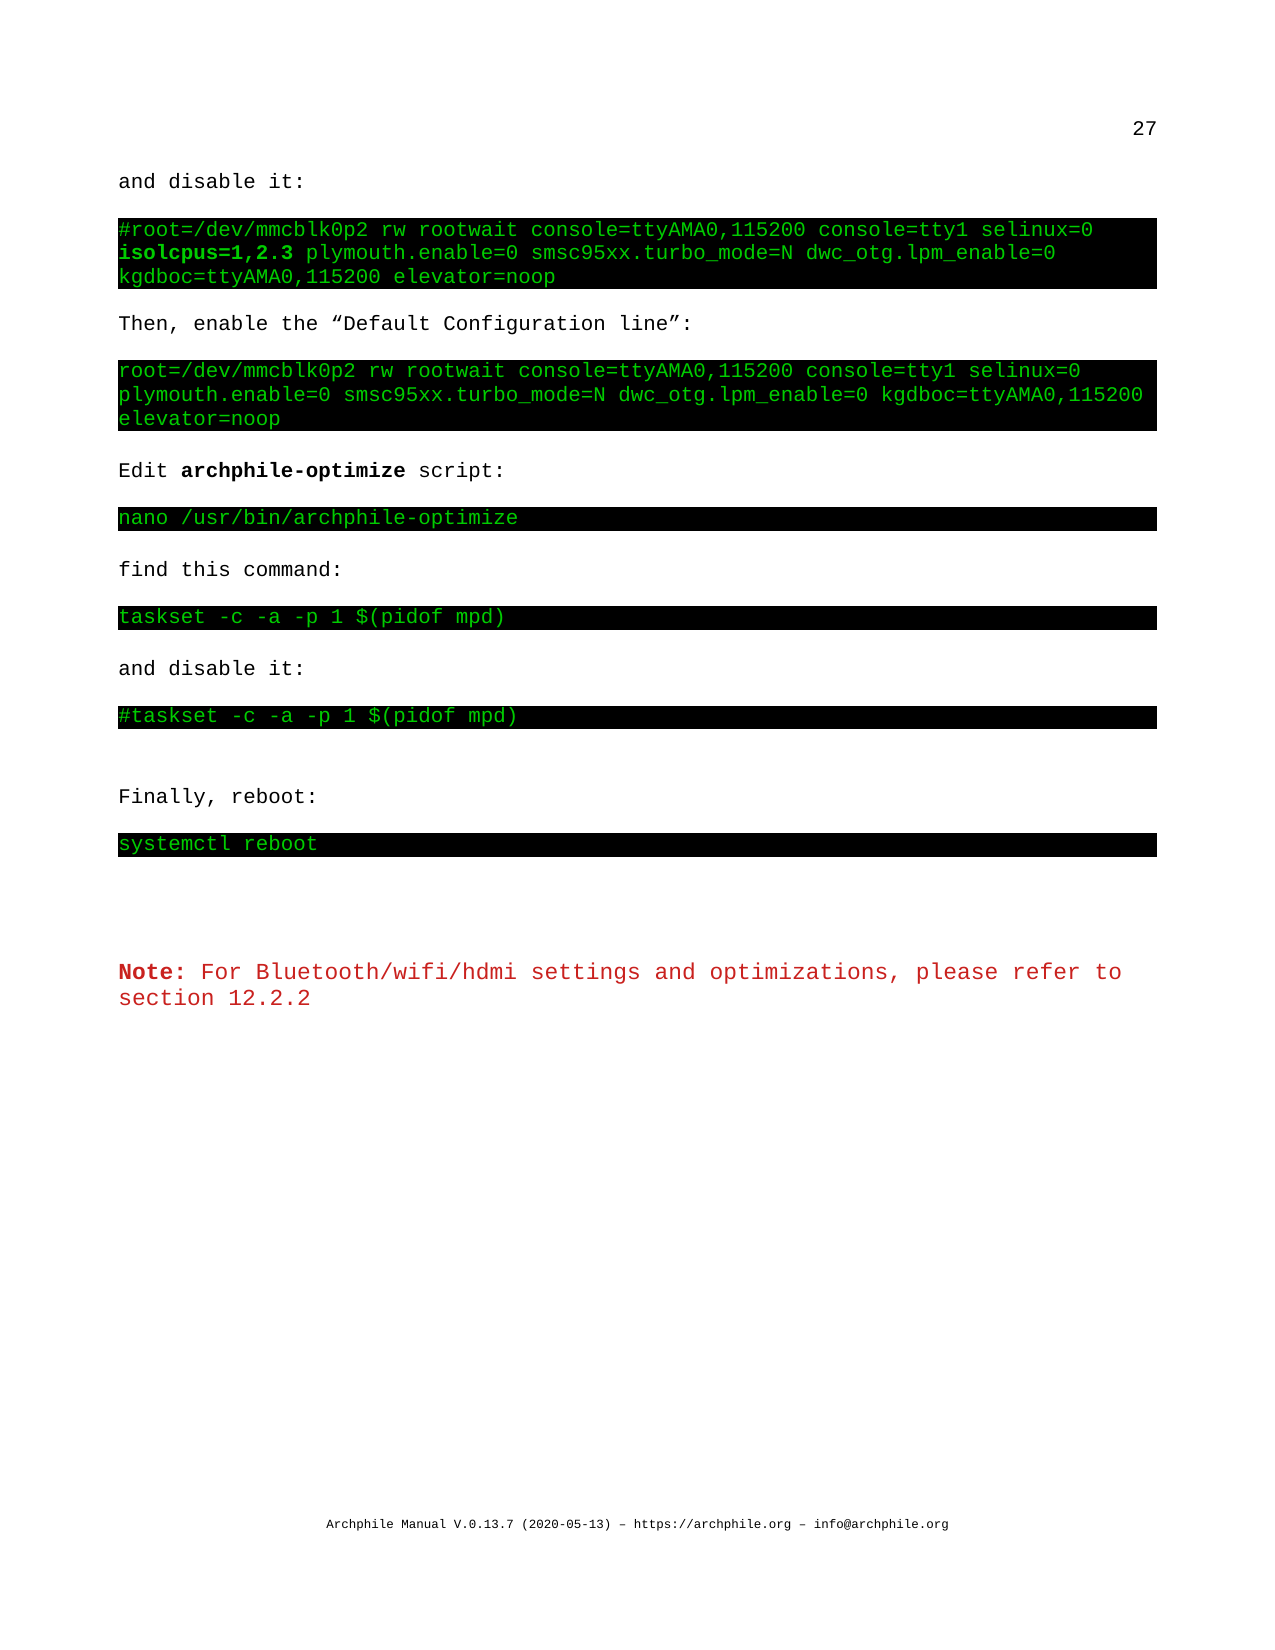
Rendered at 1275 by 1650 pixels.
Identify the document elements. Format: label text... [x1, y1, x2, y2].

text Finally, reboot: [118, 786, 1157, 809]
text taskset -c -a -p 1 $(pidof mpd) [118, 606, 1157, 630]
text Note: For Bluetooth/wifi/hdmi settings and optimizations, please refer to section 12.2.2 [118, 961, 1157, 1012]
text and disable it: [118, 171, 1157, 195]
text nano /usr/bin/archphile-optimize [118, 507, 1157, 531]
text #taskset -c -a -p 1 $(pidof mpd) [118, 706, 1157, 729]
text find this command: [118, 559, 1157, 583]
text #root=/dev/mmcblk0p2 rw rootwait console=ttyAMA0,115200 console=tty1 selinux=0 isolcpus=1,2.3 plymouth.enable=0 smsc95xx.turbo_mode=N dwc_otg.lpm_enable=0 kgdboc=ttyAMA0,115200 elevator=noop [118, 218, 1157, 289]
text and disable it: [118, 658, 1157, 682]
text Then, enable the “Default Configuration line”: [118, 313, 1157, 337]
text systemctl reboot [118, 833, 1157, 857]
text Edit archphile-optimize script: [118, 460, 1157, 483]
text root=/dev/mmcblk0p2 rw rootwait console=ttyAMA0,115200 console=tty1 selinux=0 plymouth.enable=0 smsc95xx.turbo_mode=N dwc_otg.lpm_enable=0 kgdboc=ttyAMA0,115200 elevator=noop [118, 360, 1157, 431]
